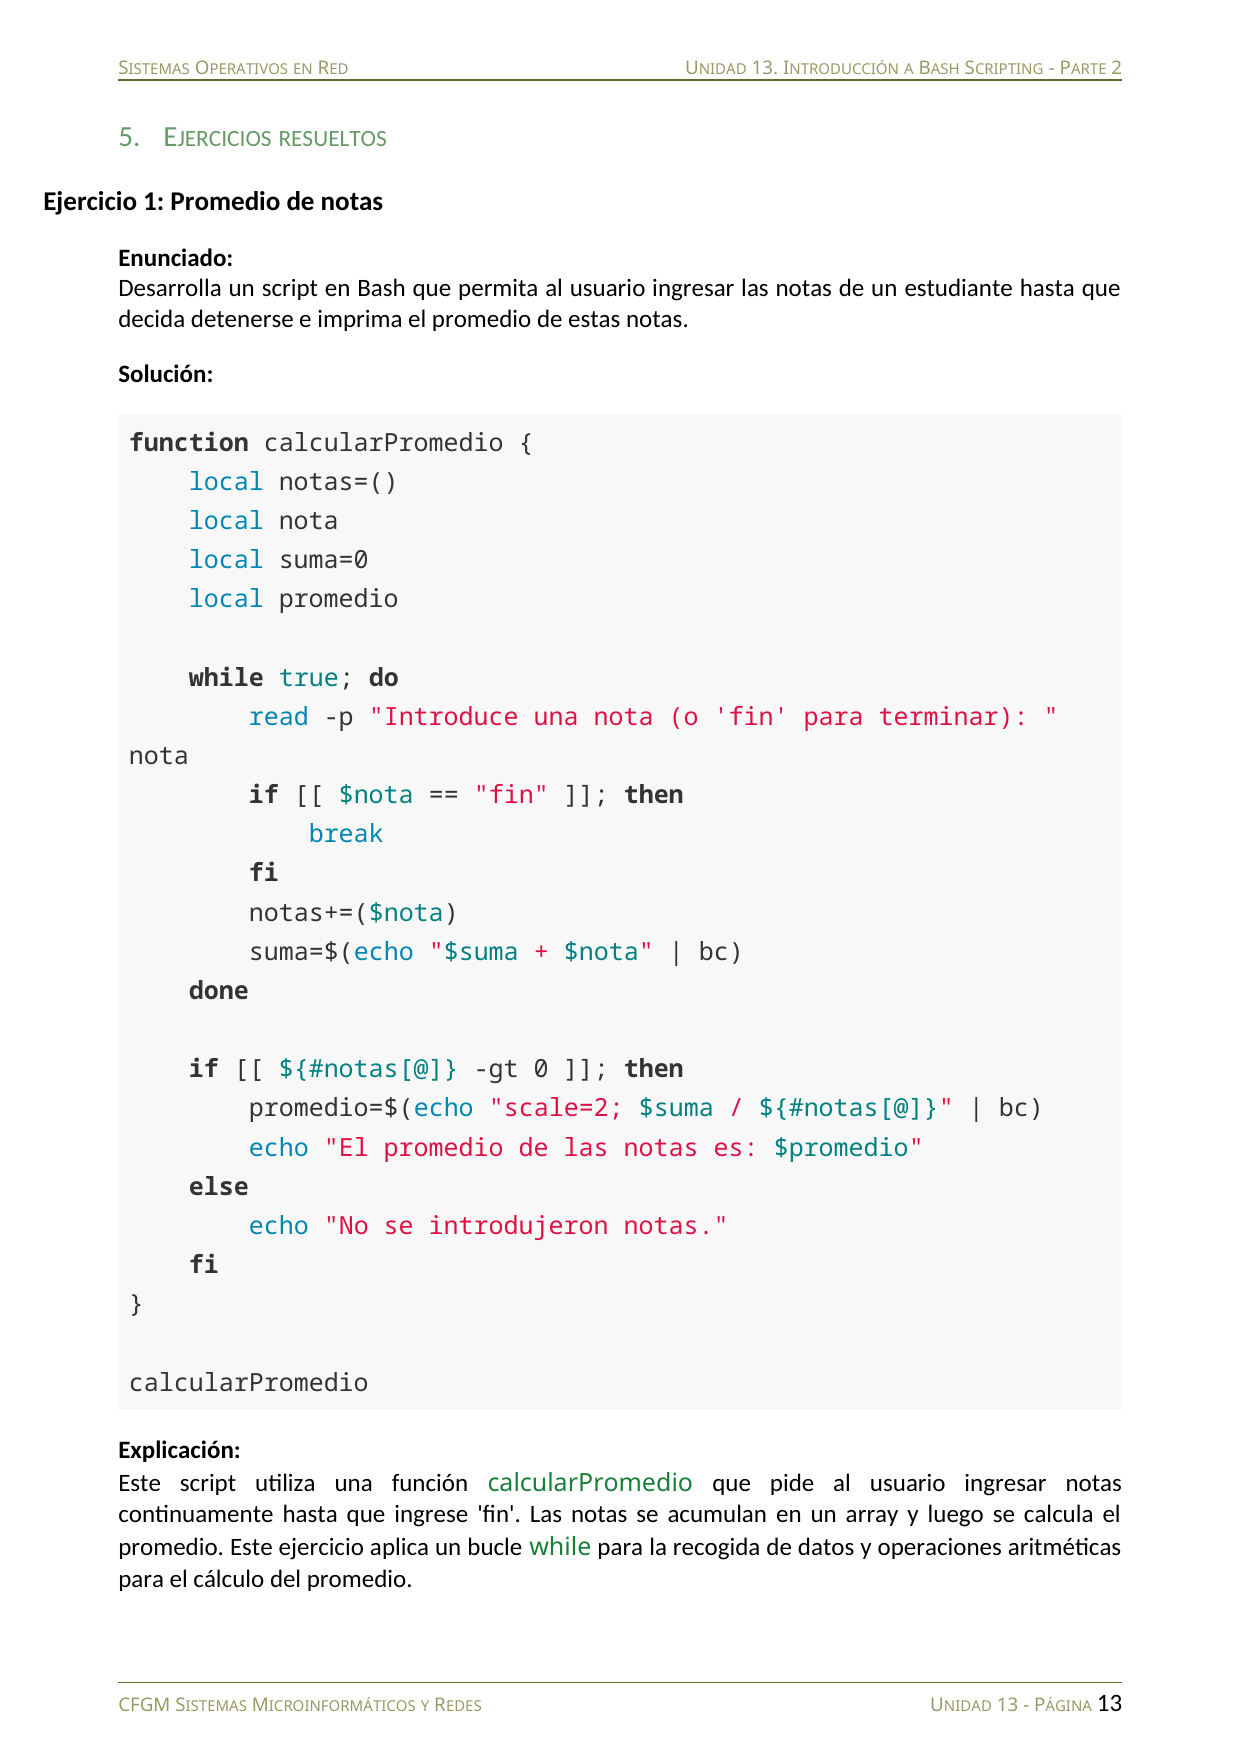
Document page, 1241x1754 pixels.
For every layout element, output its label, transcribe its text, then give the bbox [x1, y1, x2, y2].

text Solución: [118, 358, 1122, 389]
subtitle Ejercicio 1: Promedio de notas [43, 184, 1122, 217]
text Explicación: Este script utiliza una función calcularPromedio que pide al usuario ingresar notas continuamente hasta que ingrese 'fin'. Las notas se acumulan en un array y luego se calcula el promedio. Este ejercicio aplica un bucle while para la recogida de datos y operaciones aritméticas para el cálculo del promedio. [118, 1434, 1122, 1593]
table_header function calcularPromedio { local notas=() local nota local suma=0 local promedio while true; do read -p "Introduce una nota (o 'fin' para terminar): " nota if [[ $nota == "fin" ]]; then break fi notas+=($nota) suma=$(echo "$suma + $nota" | bc) done if [[ ${#notas[@]} -gt 0 ]]; then promedio=$(echo "scale=2; $suma / ${#notas[@]}" | bc) echo "El promedio de las notas es: $promedio" else echo "No se introdujeron notas." fi } calcularPromedio [118, 414, 1122, 1409]
text Enunciado: Desarrolla un script en Bash que permita al usuario ingresar las notas de un estudiante hasta que decida detenerse e imprima el promedio de estas notas. [118, 242, 1122, 333]
subtitle Ejercicios resueltos [118, 118, 1122, 154]
